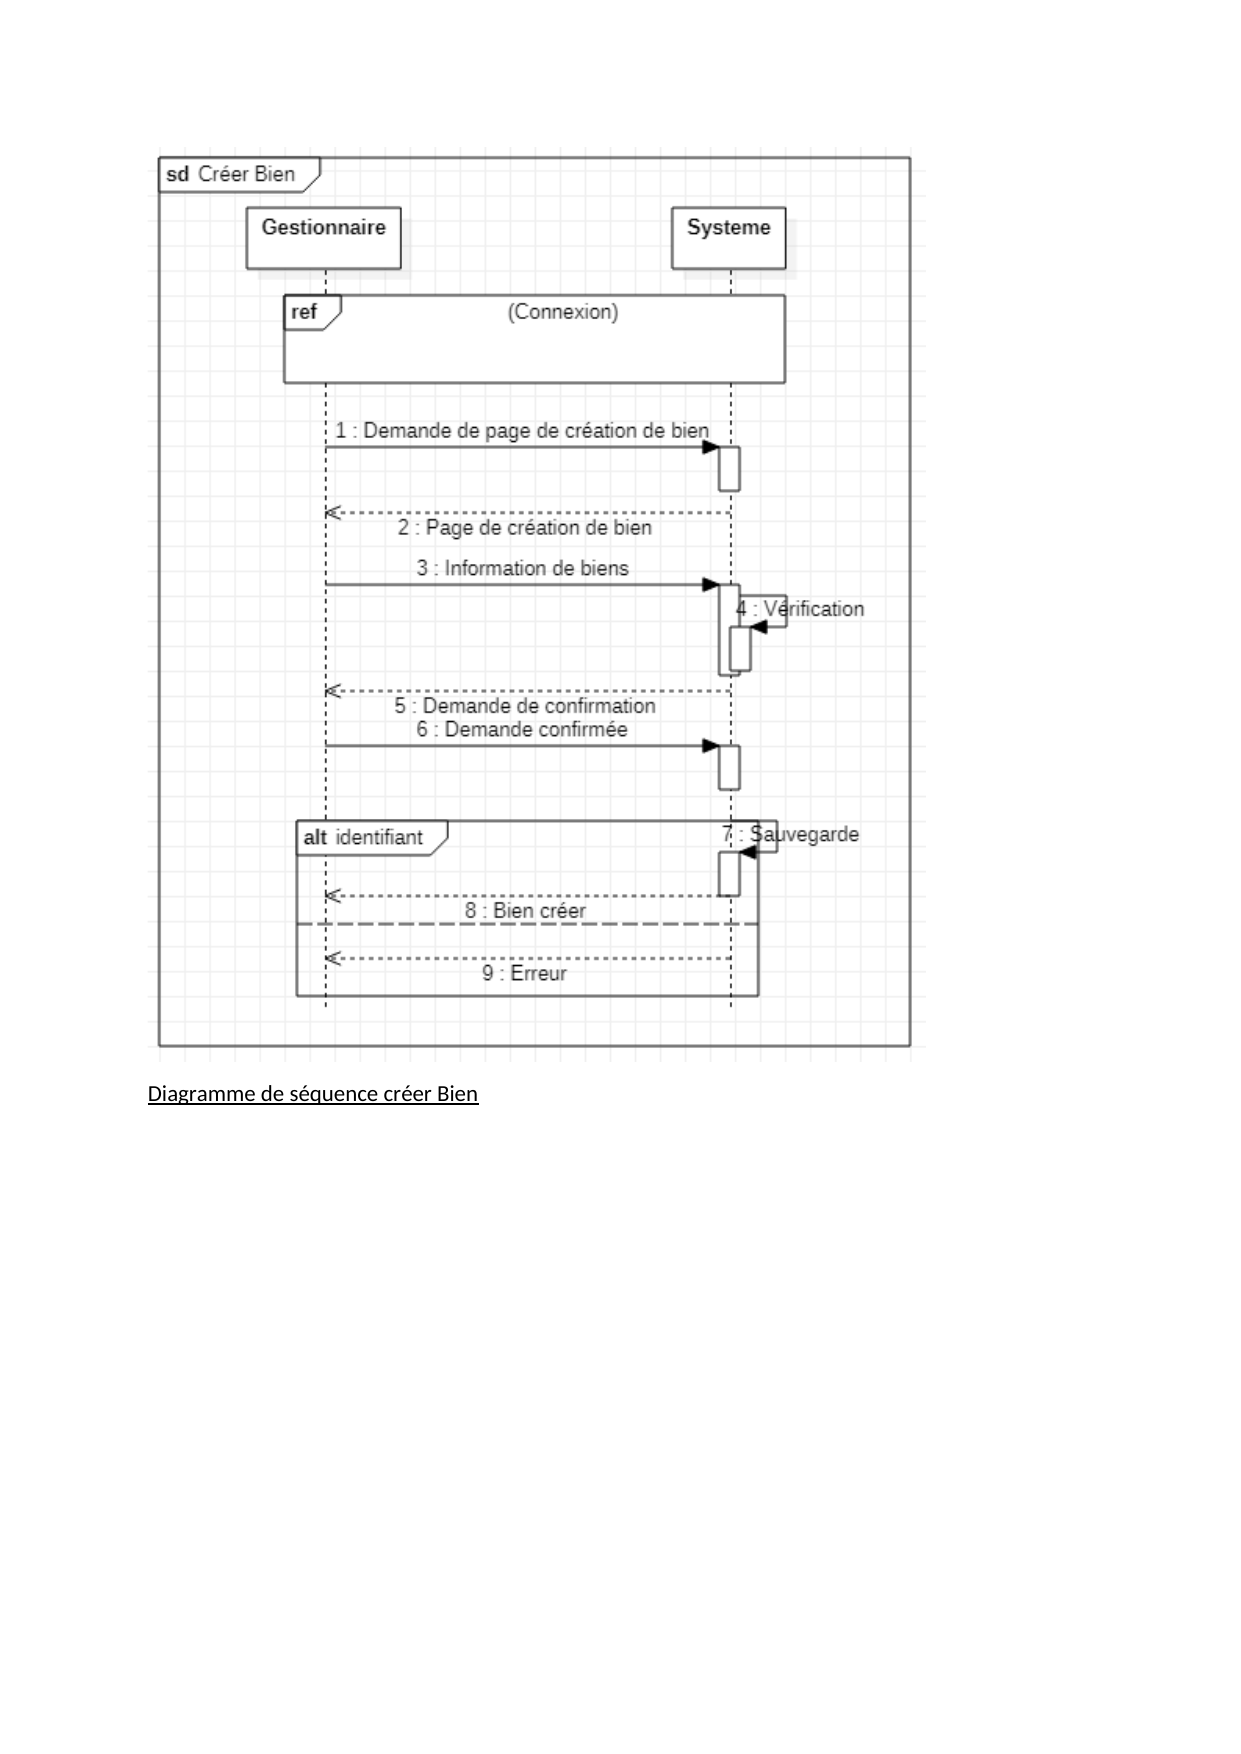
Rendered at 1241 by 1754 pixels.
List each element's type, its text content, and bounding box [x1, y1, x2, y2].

text Diagramme de séquence créer Bien [148, 1079, 1093, 1107]
